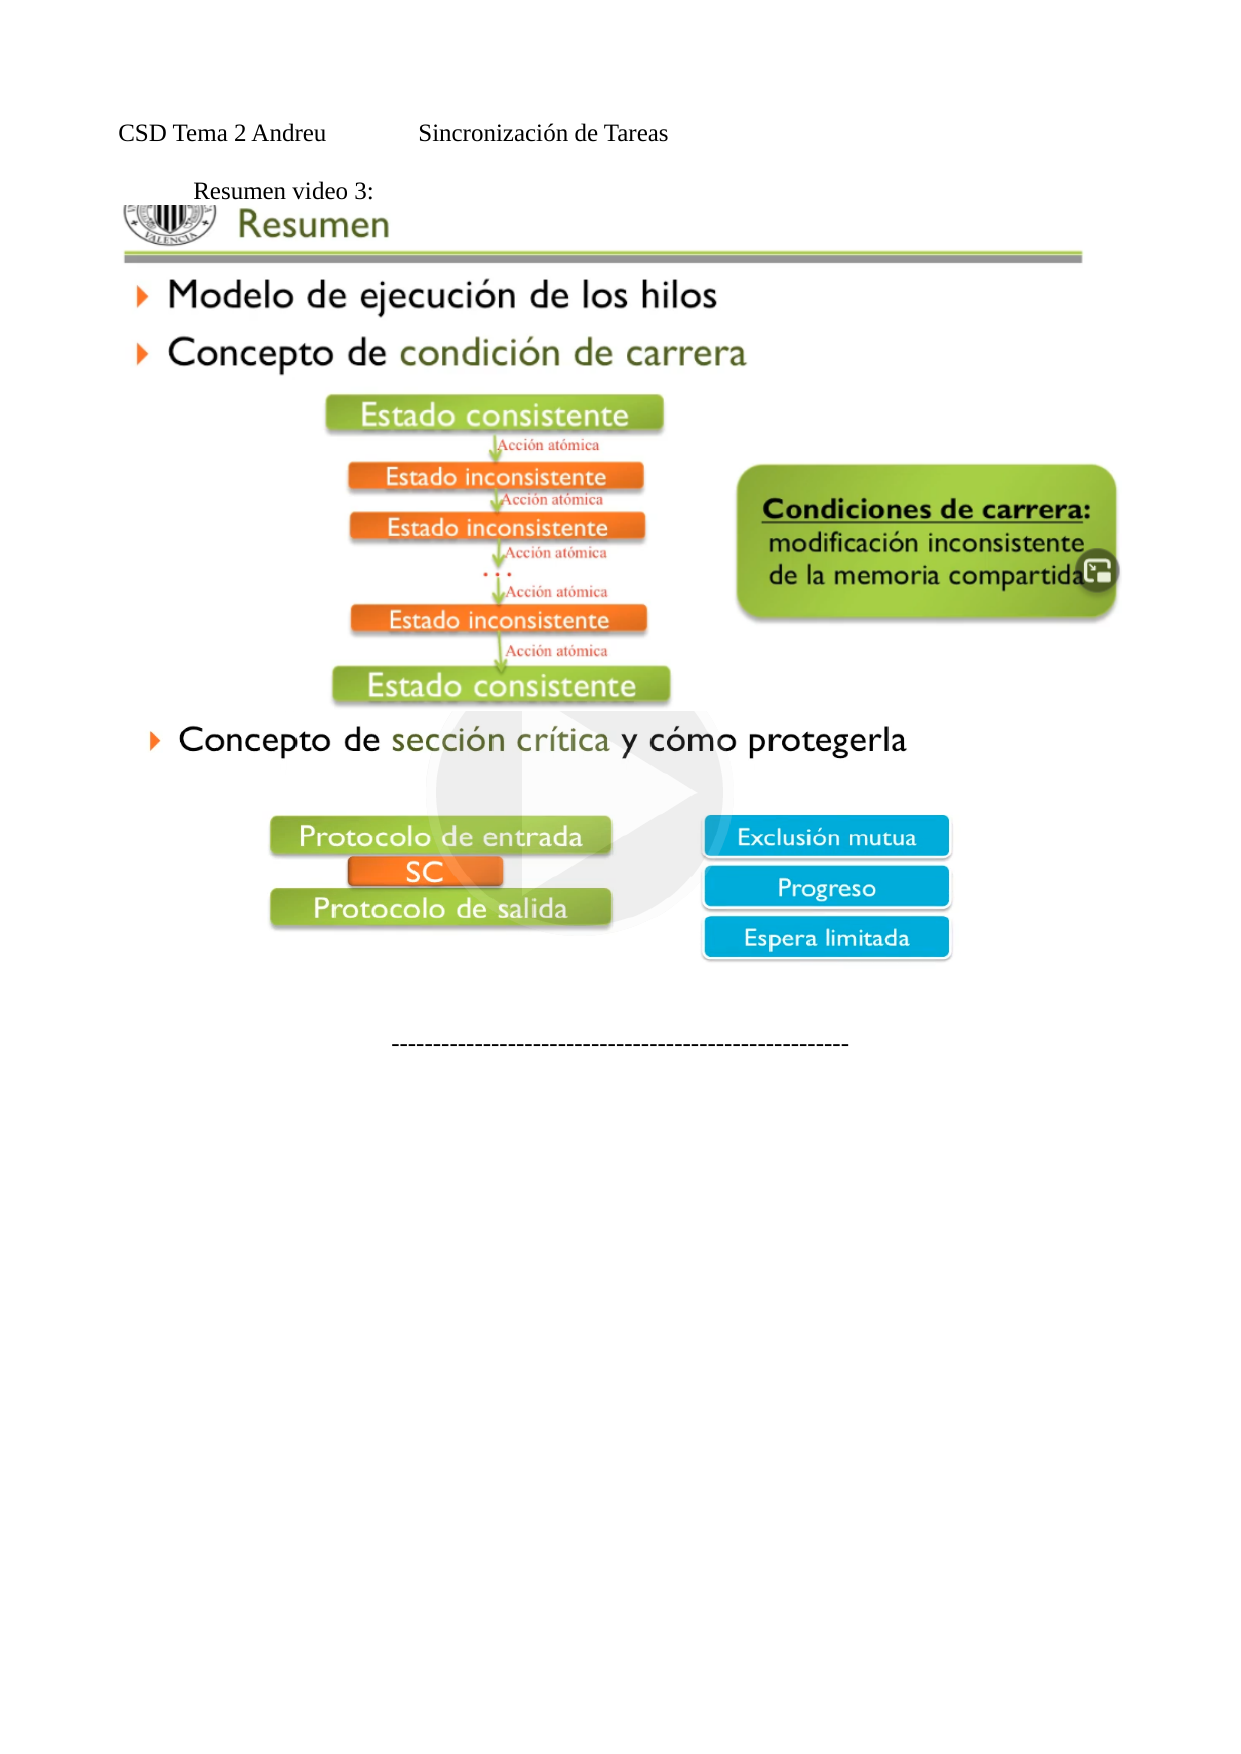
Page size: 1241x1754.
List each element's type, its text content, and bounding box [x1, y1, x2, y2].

text ------------------------------------------------------- [118, 1028, 1122, 1057]
text Resumen video 3: [118, 176, 1122, 205]
picture [118, 205, 1123, 980]
